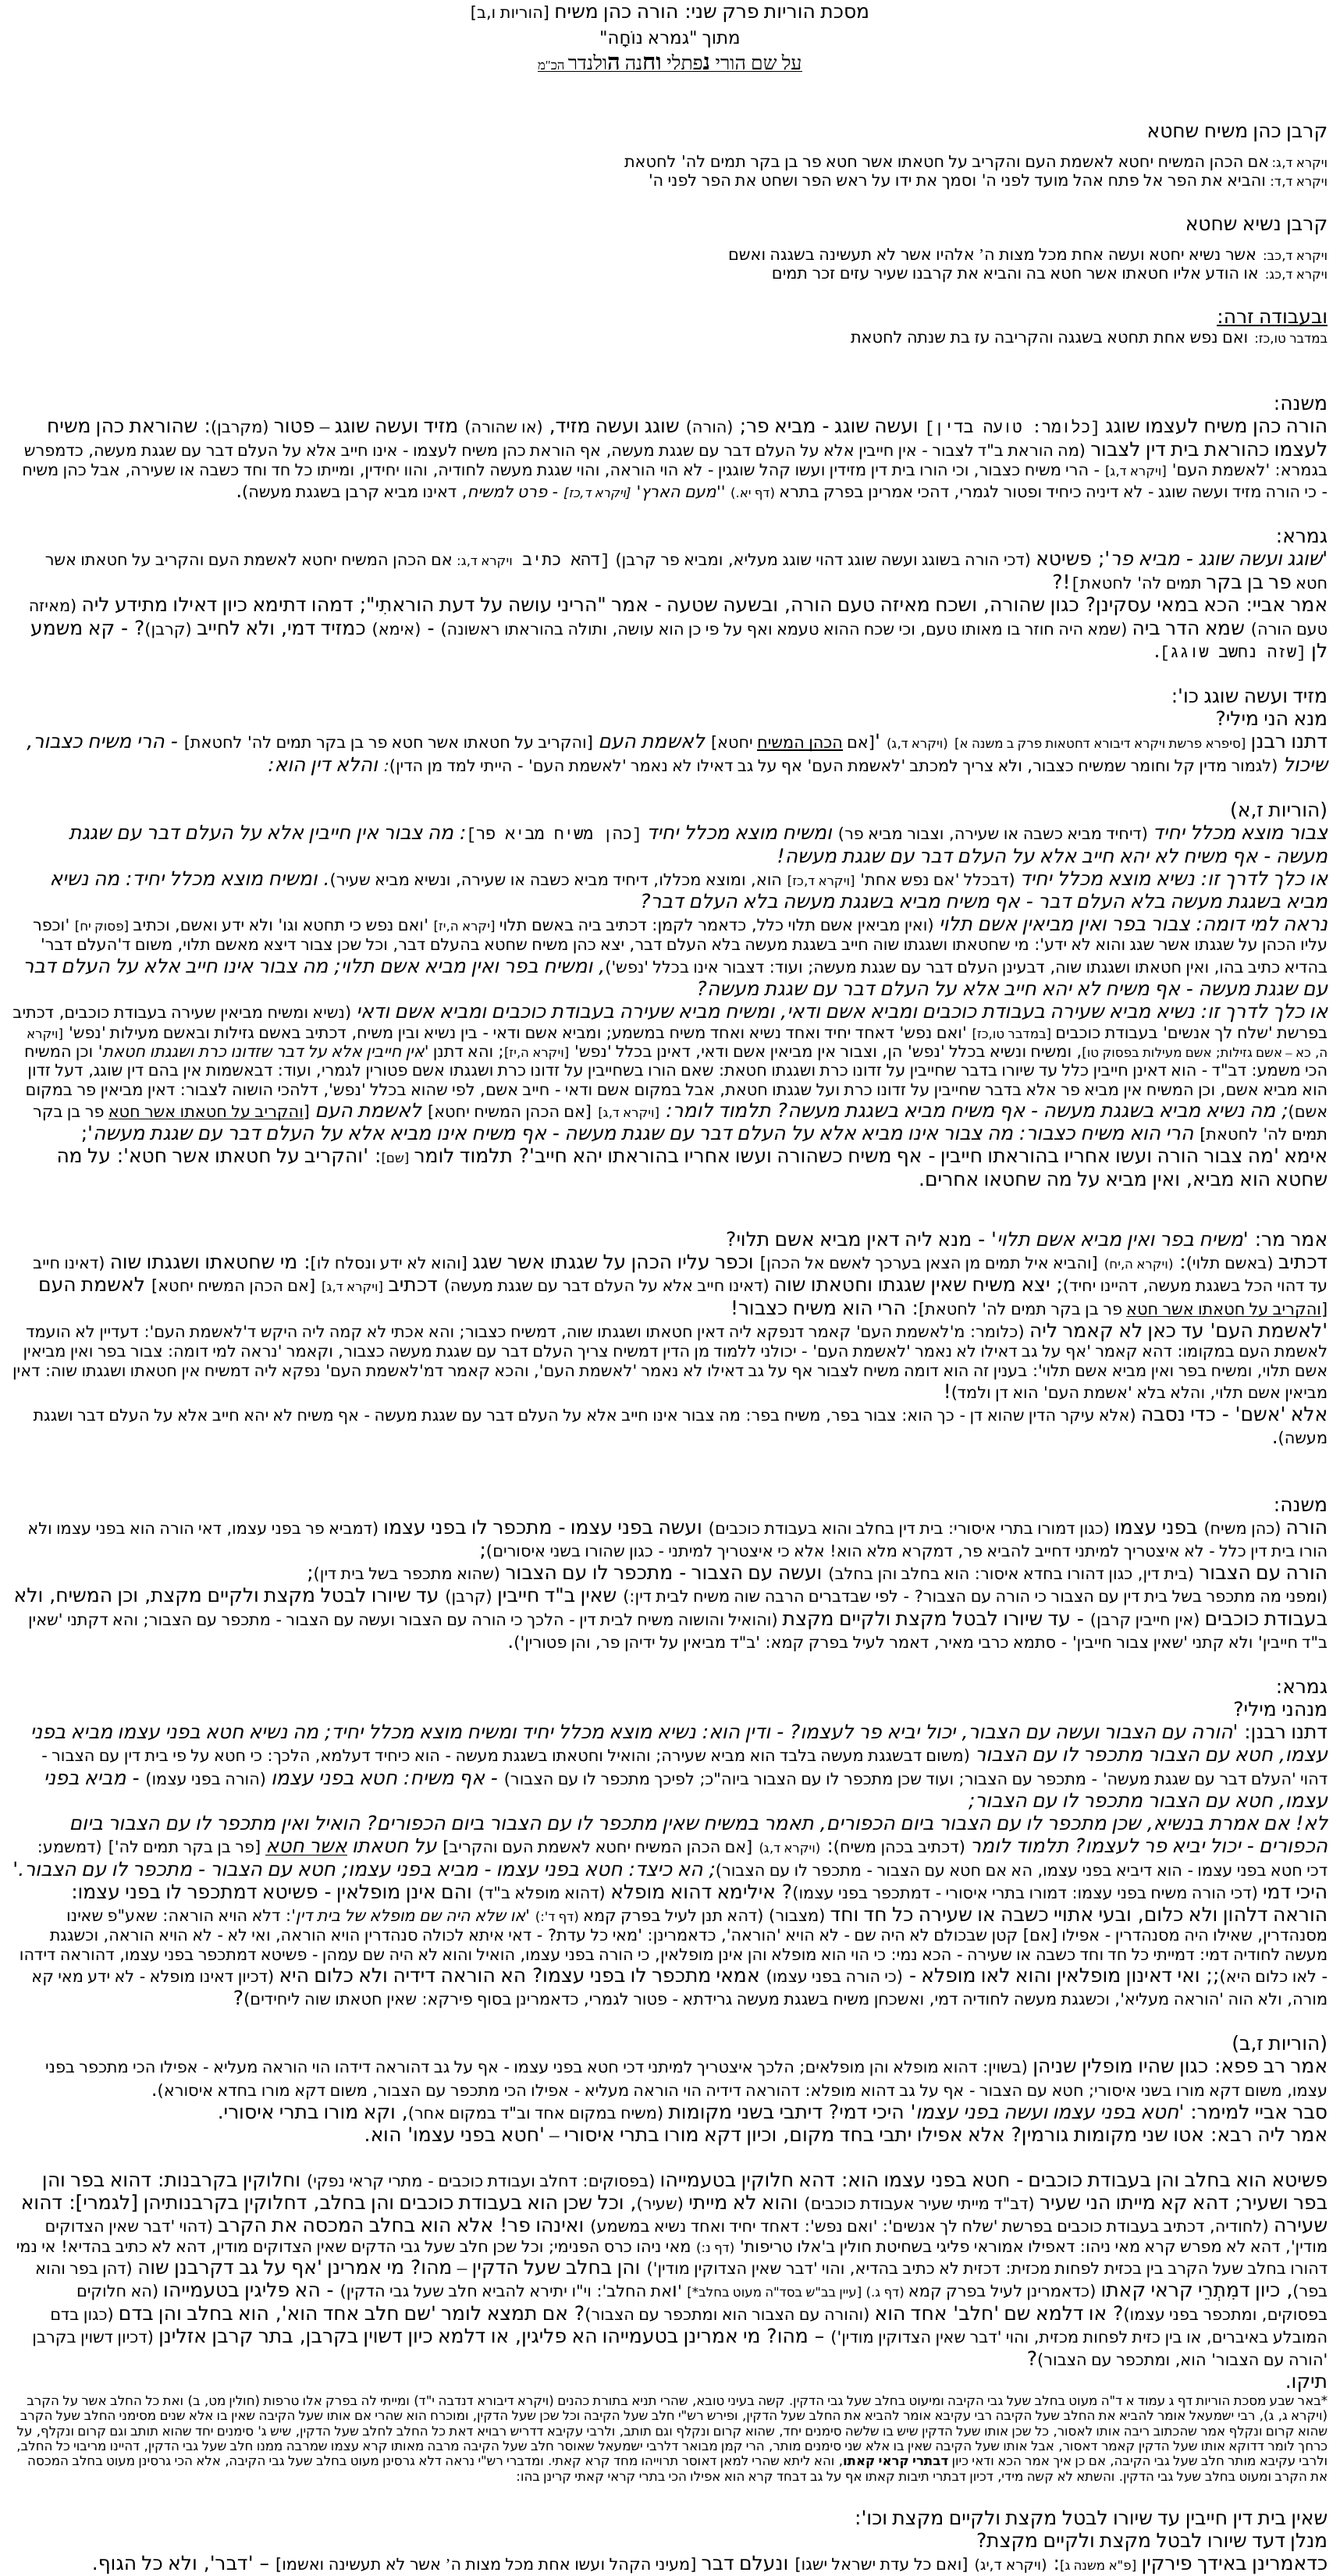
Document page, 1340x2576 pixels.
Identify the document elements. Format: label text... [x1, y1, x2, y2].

text כדאמרינן באידך פירקין [פ"א משנה ג]: (ויקרא ד,יג) [ואם כל עדת ישראל ישגו] ונעלם דבר [מעיני הקהל ועשו אחת מכל מצות ה’ אשר לא תעשינה ואשמו] – 'דבר', ולא כל הגוף. [12, 2552, 1328, 2574]
text משנה: [12, 1493, 1328, 1516]
text משנה: [12, 392, 1328, 415]
text או כלך לדרך זו: נשיא מוצא מכלל יחיד (דבכלל 'אם נפש אחת' [ויקרא ד,כז] הוא, ומוצא מכללו, דיחיד מביא כשבה או שעירה, ונשיא מביא שעיר). ומשיח מוצא מכלל יחיד: מה נשיא מביא בשגגת מעשה בלא העלם דבר - אף משיח מביא בשגגת מעשה בלא העלם דבר? [12, 867, 1328, 913]
text דתנו רבנן [סיפרא פרשת ויקרא דיבורא דחטאות פרק ב משנה א] (ויקרא ד,ג) '[אם הכהן המשיח יחטא] לאשמת העם [והקריב על חטאתו אשר חטא פר בן בקר תמים לה' לחטאת] - הרי משיח כצבור, שיכול (לגמור מדין קל וחומר שמשיח כצבור, ולא צריך למכתב 'לאשמת העם' אף על גב דאילו לא נאמר 'לאשמת העם' - הייתי למד מן הדין): והלא דין הוא: [12, 731, 1328, 776]
text מנא הני מילי? [12, 708, 1328, 731]
text ובעבודה זרה: [12, 305, 1328, 328]
text שאין בית דין חייבין עד שיורו לבטל מקצת ולקיים מקצת וכו': [12, 2507, 1328, 2529]
text אמר ליה רבא: אטו שני מקומות גורמין? אלא אפילו יתבי בחד מקום, וכיון דקא מורו בתרי איסורי – 'חטא בפני עצמו' הוא. [12, 2123, 1328, 2146]
text *באר שבע מסכת הוריות דף ג עמוד א ד"ה מעוט בחלב שעל גבי הקיבה ומיעוט בחלב שעל גבי הדקין. קשה בעיני טובא, שהרי תניא בתורת כהנים (ויקרא דיבורא דנדבה י"ד) ומייתי לה בפרק אלו טרפות (חולין מט, ב) ואת כל החלב אשר על הקרב (ויקרא ג, ג), רבי ישמעאל אומר להביא את החלב שעל הקיבה רבי עקיבא אומר להביא את החלב שעל הדקין, ופירש רש"י חלב שעל הקיבה וכל שכן שעל הדקין, ומוכרח הוא שהרי אם אותו שעל הקיבה שאין בו אלא שנים מסימני החלב שעל הקרב שהוא קרום ונקלף אמר שהכתוב ריבה אותו לאסור, כל שכן אותו שעל הדקין שיש בו שלשה סימנים יחד, שהוא קרום ונקלף וגם תותב, ולרבי עקיבא דדריש רבויא דאת כל החלב לחלב שעל הדקין, שיש ג' סימנים יחד שהוא תותב וגם קרום ונקלף, על כרחך לומר דדוקא אותו שעל הדקין קאמר דאסור, אבל אותו שעל הקיבה שאין בו אלא שני סימנים מותר, הרי קמן מבואר דלרבי ישמעאל שאוסר חלב שעל הקיבה מרבה מאותו קרא עצמו שמרבה ממנו חלב שעל גבי הדקין, דהיינו מריבוי כל החלב, ולרבי עקיבא מותר חלב שעל גבי הקיבה, אם כן איך אמר הכא ודאי כיון דבתרי קראי קאתו, והא ליתא שהרי למאן דאוסר תרוייהו מחד קרא קאתי. ומדברי רש"י נראה דלא גרסינן מעוט בחלב שעל גבי הקיבה, אלא הכי גרסינן מעוט בחלב המכסה את הקרב ומעוט בחלב שעל גבי הדקין. והשתא לא קשה מידי, דכיון דבתרי תיבות קאתו אף על גב דבחד קרא הוא אפילו הכי בתרי קראי קאתי קרינן בהו: [12, 2393, 1328, 2484]
text פשיטא הוא בחלב והן בעבודת כוכבים - חטא בפני עצמו הוא: דהא חלוקין בטעמייהו (בפסוקים: דחלב ועבודת כוכבים - מתרי קראי נפקי) וחלוקין בקרבנות: דהוא בפר והן בפר ושעיר; דהא קא מייתו הני שעיר (דב"ד מייתי שעיר אעבודת כוכבים) והוא לא מייתי (שעיר), וכל שכן הוא בעבודת כוכבים והן בחלב, דחלוקין בקרבנותיהן [לגמרי]: דהוא שעירה (לחודיה, דכתיב בעבודת כוכבים בפרשת 'שלח לך אנשים': 'ואם נפש': דאחד יחיד ואחד נשיא במשמע) ואינהו פר! אלא הוא בחלב המכסה את הקרב (דהוי 'דבר שאין הצדוקים מודין', דהא לא מפרש קרא מאי ניהו: דאפילו אמוראי פליגי בשחיטת חולין ב'אלו טריפות' (דף נ:) מאי ניהו כרס הפנימי; וכל שכן חלב שעל גבי הדקים שאין הצדוקים מודין, דהא לא כתיב בהדיא! אי נמי דהורו בחלב שעל הקרב בין בכזית לפחות מכזית: דכזית לא כתיב בהדיא, והוי 'דבר שאין הצדוקין מודין') והן בחלב שעל הדקין – מהו? מי אמרינן 'אף על גב דקרבנן שוה (דהן בפר והוא בפר), כיון דמִתְרֵי קראי קאתו (כדאמרינן לעיל בפרק קמא (דף ג.) [עיין בב"ש בסד"ה מעוט בחלב*] 'ואת החלב': וי"ו יתירא להביא חלב שעל גבי הדקין) - הא פליגין בטעמייהו (הא חלוקים בפסוקים, ומתכפר בפני עצמו)? או דלמא שם 'חלב' אחד הוא (והורה עם הצבור הוא ומתכפר עם הצבור)? אם תמצא לומר 'שם חלב אחד הוא', הוא בחלב והן בדם (כגון בדם המובלע באיברים, או בין כזית לפחות מכזית, והוי 'דבר שאין הצדוקין מודין') – מהו? מי אמרינן בטעמייהו הא פליגין, או דלמא כיון דשוין בקרבן, בתר קרבן אזלינן (דכיון דשוין בקרבן 'הורה עם הצבור' הוא, ומתכפר עם הצבור)? [12, 2169, 1328, 2370]
text היכי דמי (דכי הורה משיח בפני עצמו: דמורו בתרי איסורי - דמתכפר בפני עצמו)? אילימא דהוא מופלא (דהוא מופלא ב"ד) והם אינן מופלאין - פשיטא דמתכפר לו בפני עצמו: הוראה דלהון ולא כלום, ובעי אתויי כשבה או שעירה כל חד וחד (מצבור) (דהא תנן לעיל בפרק קמא (דף ד':) 'או שלא היה שם מופלא של בית דין': דלא הויא הוראה: שאע"פ שאינו מסנהדרין, שאילו היה מסנהדרין - אפילו [אם] קטן שבכולם לא היה שם - לא הויא 'הוראה', כדאמרינן: 'מאי כל עדת? - דאי איתא לכולה סנהדרין הויא הוראה, ואי לא - לא הויא הוראה, וכשגגת מעשה לחודיה דמי: דמייתי כל חד וחד כשבה או שעירה - הכא נמי: כי הוי הוא מופלא והן אינן מופלאין, כי הורה בפני עצמו, הואיל והוא לא היה שם עמהן - פשיטא דמתכפר בפני עצמו, דהוראה דידהו - לאו כלום היא);; ואי דאינון מופלאין והוא לאו מופלא - (כי הורה בפני עצמו) אמאי מתכפר לו בפני עצמו? הא הוראה דידיה ולא כלום היא (דכיון דאינו מופלא - לא ידע מאי קא מורה, ולא הוה 'הוראה מעליא', וכשגגת מעשה לחודיה דמי, ואשכחן משיח בשגגת מעשה גרידתא - פטור לגמרי, כדאמרינן בסוף פירקא: שאין חטאתו שוה ליחידים)? [12, 1880, 1328, 2009]
text אמר מר: 'משיח בפר ואין מביא אשם תלוי' - מנא ליה דאין מביא אשם תלוי? [12, 1228, 1328, 1251]
text (הוריות ז,ב) [12, 2032, 1328, 2055]
text לא! אם אמרת בנשיא, שכן מתכפר לו עם הצבור ביום הכפורים, תאמר במשיח שאין מתכפר לו עם הצבור ביום הכפורים? הואיל ואין מתכפר לו עם הצבור ביום הכפורים - יכול יביא פר לעצמו? תלמוד לומר (דכתיב בכהן משיח): (ויקרא ד,ג) [אם הכהן המשיח יחטא לאשמת העם והקריב] על חטאתו אשר חטא [פר בן בקר תמים לה'] (דמשמע: דכי חטא בפני עצמו - הוא דיביא בפני עצמו, הא אם חטא עם הצבור - מתכפר לו עם הצבור); הא כיצד: חטא בפני עצמו - מביא בפני עצמו; חטא עם הצבור - מתכפר לו עם הצבור.' [12, 1812, 1328, 1880]
text קרבן כהן משיח שחטא [12, 119, 1328, 142]
text ויקרא ד,ג: אם הכהן המשיח יחטא לאשמת העם והקריב על חטאתו אשר חטא פר בן בקר תמים לה' לחטאת [12, 152, 1328, 171]
text דכתיב (באשם תלוי): (ויקרא ה,יח) [והביא איל תמים מן הצאן בערכך לאשם אל הכהן] וכפר עליו הכהן על שגגתו אשר שגג [והוא לא ידע ונסלח לו]: מי שחטאתו ושגגתו שוה (דאינו חייב עד דהוי הכל בשגגת מעשה, דהיינו יחיד); יצא משיח שאין שגגתו וחטאתו שוה (דאינו חייב אלא על העלם דבר עם שגגת מעשה) דכתיב [ויקרא ד,ג] [אם הכהן המשיח יחטא] לאשמת העם [והקריב על חטאתו אשר חטא פר בן בקר תמים לה' לחטאת]: הרי הוא משיח כצבור! [12, 1251, 1328, 1319]
text אימא 'מה צבור הורה ועשו אחריו בהוראתו חייבין - אף משיח כשהורה ועשו אחריו בהוראתו יהא חייב'? תלמוד לומר [שם]: 'והקריב על חטאתו אשר חטא': על מה שחטא הוא מביא, ואין מביא על מה שחטאו אחרים. [12, 1145, 1328, 1190]
text גמרא: [12, 1675, 1328, 1698]
text ויקרא ד,כב: אשר נשיא יחטא ועשה אחת מכל מצות ה’ אלהיו אשר לא תעשינה בשגגה ואשם [12, 245, 1328, 264]
text מנלן דעד שיורו לבטל מקצת ולקיים מקצת? [12, 2529, 1328, 2552]
text הורה עם הצבור (בית דין, כגון דהורו בחדא איסור: הוא בחלב והן בחלב) ועשה עם הצבור - מתכפר לו עם הצבור (שהוא מתכפר בשל בית דין); [12, 1561, 1328, 1584]
text או כלך לדרך זו: נשיא מביא שעירה בעבודת כוכבים ומביא אשם ודאי, ומשיח מביא שעירה בעבודת כוכבים ומביא אשם ודאי (נשיא ומשיח מביאין שעירה בעבודת כוכבים, דכתיב בפרשת 'שלח לך אנשים' בעבודת כוכבים [במדבר טו,כז] 'ואם נפש' דאחד יחיד ואחד נשיא ואחד משיח במשמע; ומביא אשם ודאי - בין נשיא ובין משיח, דכתיב באשם גזילות ובאשם מעילות 'נפש' [ויקרא ה, כא – אשם גזילות; אשם מעילות בפסוק טו], ומשיח ונשיא בכלל 'נפש' הן, וצבור אין מביאין אשם ודאי, דאינן בכלל 'נפש' [ויקרא ה,יז]; והא דתנן 'אין חייבין אלא על דבר שזדונו כרת ושגגתו חטאת' וכן המשיח הכי משמע: דב"ד - הוא דאינן חייבין כלל עד שיורו בדבר שחייבין על זדונו כרת ושגגתו חטאת: שאם הורו בשחייבין על זדונו כרת ושגגתו אשם פטורין לגמרי, ועוד: דבאשמות אין בהם דין שוגג, דעל זדון הוא מביא אשם, וכן המשיח אין מביא פר אלא בדבר שחייבין על זדונו כרת ועל שגגתו חטאת, אבל במקום אשם ודאי - חייב אשם, לפי שהוא בכלל 'נפש', דלהכי הושוה לצבור: דאין מביאין פר במקום אשם); מה נשיא מביא בשגגת מעשה - אף משיח מביא בשגגת מעשה? תלמוד לומר: [ויקרא ד,ג] [אם הכהן המשיח יחטא] לאשמת העם [והקריב על חטאתו אשר חטא פר בן בקר תמים לה' לחטאת] הרי הוא משיח כצבור: מה צבור אינו מביא אלא על העלם דבר עם שגגת מעשה - אף משיח אינו מביא אלא על העלם דבר עם שגגת מעשה'; [12, 1000, 1328, 1145]
text סבר אביי למימר: 'חטא בפני עצמו ועשה בפני עצמו' היכי דמי? דיתבי בשני מקומות (משיח במקום אחד וב"ד במקום אחר), וקא מורו בתרי איסורי. [12, 2101, 1328, 2123]
text גמרא: [12, 525, 1328, 548]
text מנהני מילי? [12, 1698, 1328, 1720]
text תיקו. [12, 2370, 1328, 2393]
text 'שוגג ועשה שוגג - מביא פר'; פשיטא (דכי הורה בשוגג ועשה שוגג דהוי שוגג מעליא, ומביא פר קרבן) [דהא כתיב ויקרא ד,ג: אם הכהן המשיח יחטא לאשמת העם והקריב על חטאתו אשר חטא פר בן בקר תמים לה' לחטאת]!? [12, 548, 1328, 594]
text (ומפני מה מתכפר בשל בית דין עם הצבור כי הורה עם הצבור? - לפי שבדברים הרבה שוה משיח לבית דין:) שאין ב"ד חייבין (קרבן) עד שיורו לבטל מקצת ולקיים מקצת, וכן המשיח, ולא בעבודת כוכבים (אין חייבין קרבן) - עד שיורו לבטל מקצת ולקיים מקצת (והואיל והושוה משיח לבית דין - הלכך כי הורה עם הצבור ועשה עם הצבור - מתכפר עם הצבור; והא דקתני 'שאין ב"ד חייבין' ולא קתני 'שאין צבור חייבין' - סתמא כרבי מאיר, דאמר לעיל בפרק קמא: 'ב"ד מביאין על ידיהן פר, והן פטורין'). [12, 1584, 1328, 1653]
text הורה כהן משיח לעצמו שוגג [כלומר: טועה בדין] ועשה שוגג - מביא פר; (הורה) שוגג ועשה מזיד, (או שהורה) מזיד ועשה שוגג – פטור (מקרבן): שהוראת כהן משיח לעצמו כהוראת בית דין לצבור (מה הוראת ב"ד לצבור - אין חייבין אלא על העלם דבר עם שגגת מעשה, אף הוראת כהן משיח לעצמו - אינו חייב אלא על העלם דבר עם שגגת מעשה, כדמפרש בגמרא: 'לאשמת העם' [ויקרא ד,ג] - הרי משיח כצבור, וכי הורו בית דין מזידין ועשו קהל שוגגין - לא הוי הוראה, והוי שגגת מעשה לחודיה, והוו יחידין, ומייתו כל חד וחד כשבה או שעירה, אבל כהן משיח - כי הורה מזיד ועשה שוגג - לא דיניה כיחיד ופטור לגמרי, דהכי אמרינן בפרק בתרא (דף יא.) ''מעם הארץ' [ויקרא ד,כז] - פרט למשיח, דאינו מביא קרבן בשגגת מעשה). [12, 415, 1328, 503]
text במדבר טו,כז: ואם נפש אחת תחטא בשגגה והקריבה עז בת שנתה לחטאת [12, 328, 1328, 347]
text נראה למי דומה: צבור בפר ואין מביאין אשם תלוי (ואין מביאין אשם תלוי כלל, כדאמר לקמן: דכתיב ביה באשם תלוי [יקרא ה,יז] 'ואם נפש כי תחטא וגו' ולא ידע ואשם, וכתיב [פסוק יח] 'וכפר עליו הכהן על שגגתו אשר שגג והוא לא ידע': מי שחטאתו ושגגתו שוה חייב בשגגת מעשה בלא העלם דבר, יצא כהן משיח שחטא בהעלם דבר, וכל שכן צבור דיצא מאשם תלוי, משום ד'העלם דבר' בהדיא כתיב בהו, ואין חטאתו ושגגתו שוה, דבעינן העלם דבר עם שגגת מעשה; ועוד: דצבור אינו בכלל 'נפש'), ומשיח בפר ואין מביא אשם תלוי; מה צבור אינו חייב אלא על העלם דבר עם שגגת מעשה - אף משיח לא יהא חייב אלא על העלם דבר עם שגגת מעשה? [12, 913, 1328, 1000]
text ויקרא ד,ד: והביא את הפר אל פתח אהל מועד לפני ה' וסמך את ידו על ראש הפר ושחט את הפר לפני ה' [12, 171, 1328, 190]
text הורה (כהן משיח) בפני עצמו (כגון דמורו בתרי איסורי: בית דין בחלב והוא בעבודת כוכבים) ועשה בפני עצמו - מתכפר לו בפני עצמו (דמביא פר בפני עצמו, דאי הורה הוא בפני עצמו ולא הורו בית דין כלל - לא איצטריך למיתני דחייב להביא פר, דמקרא מלא הוא! אלא כי איצטריך למיתני - כגון שהורו בשני איסורים); [12, 1516, 1328, 1561]
text צבור מוצא מכלל יחיד (דיחיד מביא כשבה או שעירה, וצבור מביא פר) ומשיח מוצא מכלל יחיד [כהן משיח מביא פר]: מה צבור אין חייבין אלא על העלם דבר עם שגגת מעשה - אף משיח לא יהא חייב אלא על העלם דבר עם שגגת מעשה! [12, 821, 1328, 867]
text מסכת הוריות פרק שני: הורה כהן משיח [הוריות ו,ב] [12, 0, 1328, 23]
text מתוך "גמרא נוֹחָה" [12, 27, 1328, 48]
text מזיד ועשה שוגג כו': [12, 685, 1328, 708]
text אמר אביי: הכא במאי עסקינן? כגון שהורה, ושכח מאיזה טעם הורה, ובשעה שטעה - אמר "הריני עושה על דעת הוראתִי"; דמהו דתימא כיון דאילו מתידע ליה (מאיזה טעם הורה) שמא הדר ביה (שמא היה חוזר בו מאותו טעם, וכי שכח ההוא טעמא ואף על פי כן הוא עושה, ותולה בהוראתו ראשונה) - (אימא) כמזיד דמי, ולא לחייב (קרבן)? - קא משמע לן [שזה נחשב שוגג]. [12, 594, 1328, 663]
text ויקרא ד,כג: או הודע אליו חטאתו אשר חטא בה והביא את קרבנו שעיר עזים זכר תמים [12, 264, 1328, 283]
text קרבן נשיא שחטא [12, 212, 1328, 235]
text אלא 'אשם' - כדי נסבה (אלא עיקר הדין שהוא דן - כך הוא: צבור בפר, משיח בפר: מה צבור אינו חייב אלא על העלם דבר עם שגגת מעשה - אף משיח לא יהא חייב אלא על העלם דבר ושגגת מעשה). [12, 1403, 1328, 1448]
text (הוריות ז,א) [12, 799, 1328, 821]
text אמר רב פפא: כגון שהיו מופלין שניהן (בשוין: דהוא מופלא והן מופלאים; הלכך איצטריך למיתני דכי חטא בפני עצמו - אף על גב דהוראה דידהו הוי הוראה מעליא - אפילו הכי מתכפר בפני עצמו, משום דקא מורו בשני איסורי; חטא עם הצבור - אף על גב דהוא מופלא: דהוראה דידיה הוי הוראה מעליא - אפילו הכי מתכפר עם הצבור, משום דקא מורו בחדא איסורא). [12, 2055, 1328, 2101]
text דתנו רבנן: 'הורה עם הצבור ועשה עם הצבור, יכול יביא פר לעצמו? - ודין הוא: נשיא מוצא מכלל יחיד ומשיח מוצא מכלל יחיד; מה נשיא חטא בפני עצמו מביא בפני עצמו, חטא עם הצבור מתכפר לו עם הצבור (משום דבשגגת מעשה בלבד הוא מביא שעירה; והואיל וחטאתו בשגגת מעשה - הוא כיחיד דעלמא, הלכך: כי חטא על פי בית דין עם הצבור - דהוי 'העלם דבר עם שגגת מעשה' - מתכפר עם הצבור; ועוד שכן מתכפר לו עם הצבור ביוה"כ; לפיכך מתכפר לו עם הצבור) - אף משיח: חטא בפני עצמו (הורה בפני עצמו) - מביא בפני עצמו, חטא עם הצבור מתכפר לו עם הצבור; [12, 1720, 1328, 1812]
text 'לאשמת העם' עד כאן לא קאמר ליה (כלומר: מ'לאשמת העם' קאמר דנפקא ליה דאין חטאתו ושגגתו שוה, דמשיח כצבור; והא אכתי לא קמה ליה היקש ד'לאשמת העם': דעדיין לא הועמד לאשמת העם במקומו: דהא קאמר 'אף על גב דאילו לא נאמר 'לאשמת העם' - יכולני ללמוד מן הדין דמשיח צריך העלם דבר עם שגגת מעשה כצבור, וקאמר 'נראה למי דומה: צבור בפר ואין מביאין אשם תלוי, ומשיח בפר ואין מביא אשם תלוי': בענין זה הוא דומה משיח לצבור אף על גב דאילו לא נאמר 'לאשמת העם', והכא קאמר דמ'לאשמת העם' נפקא ליה דמשיח אין חטאתו ושגגתו שוה: דאין מביאין אשם תלוי, והלא בלא 'אשמת העם' הוא דן ולמד)! [12, 1319, 1328, 1403]
text על שם הורי נפתלי וחנה הולנדר הכ"מ [12, 48, 1328, 75]
